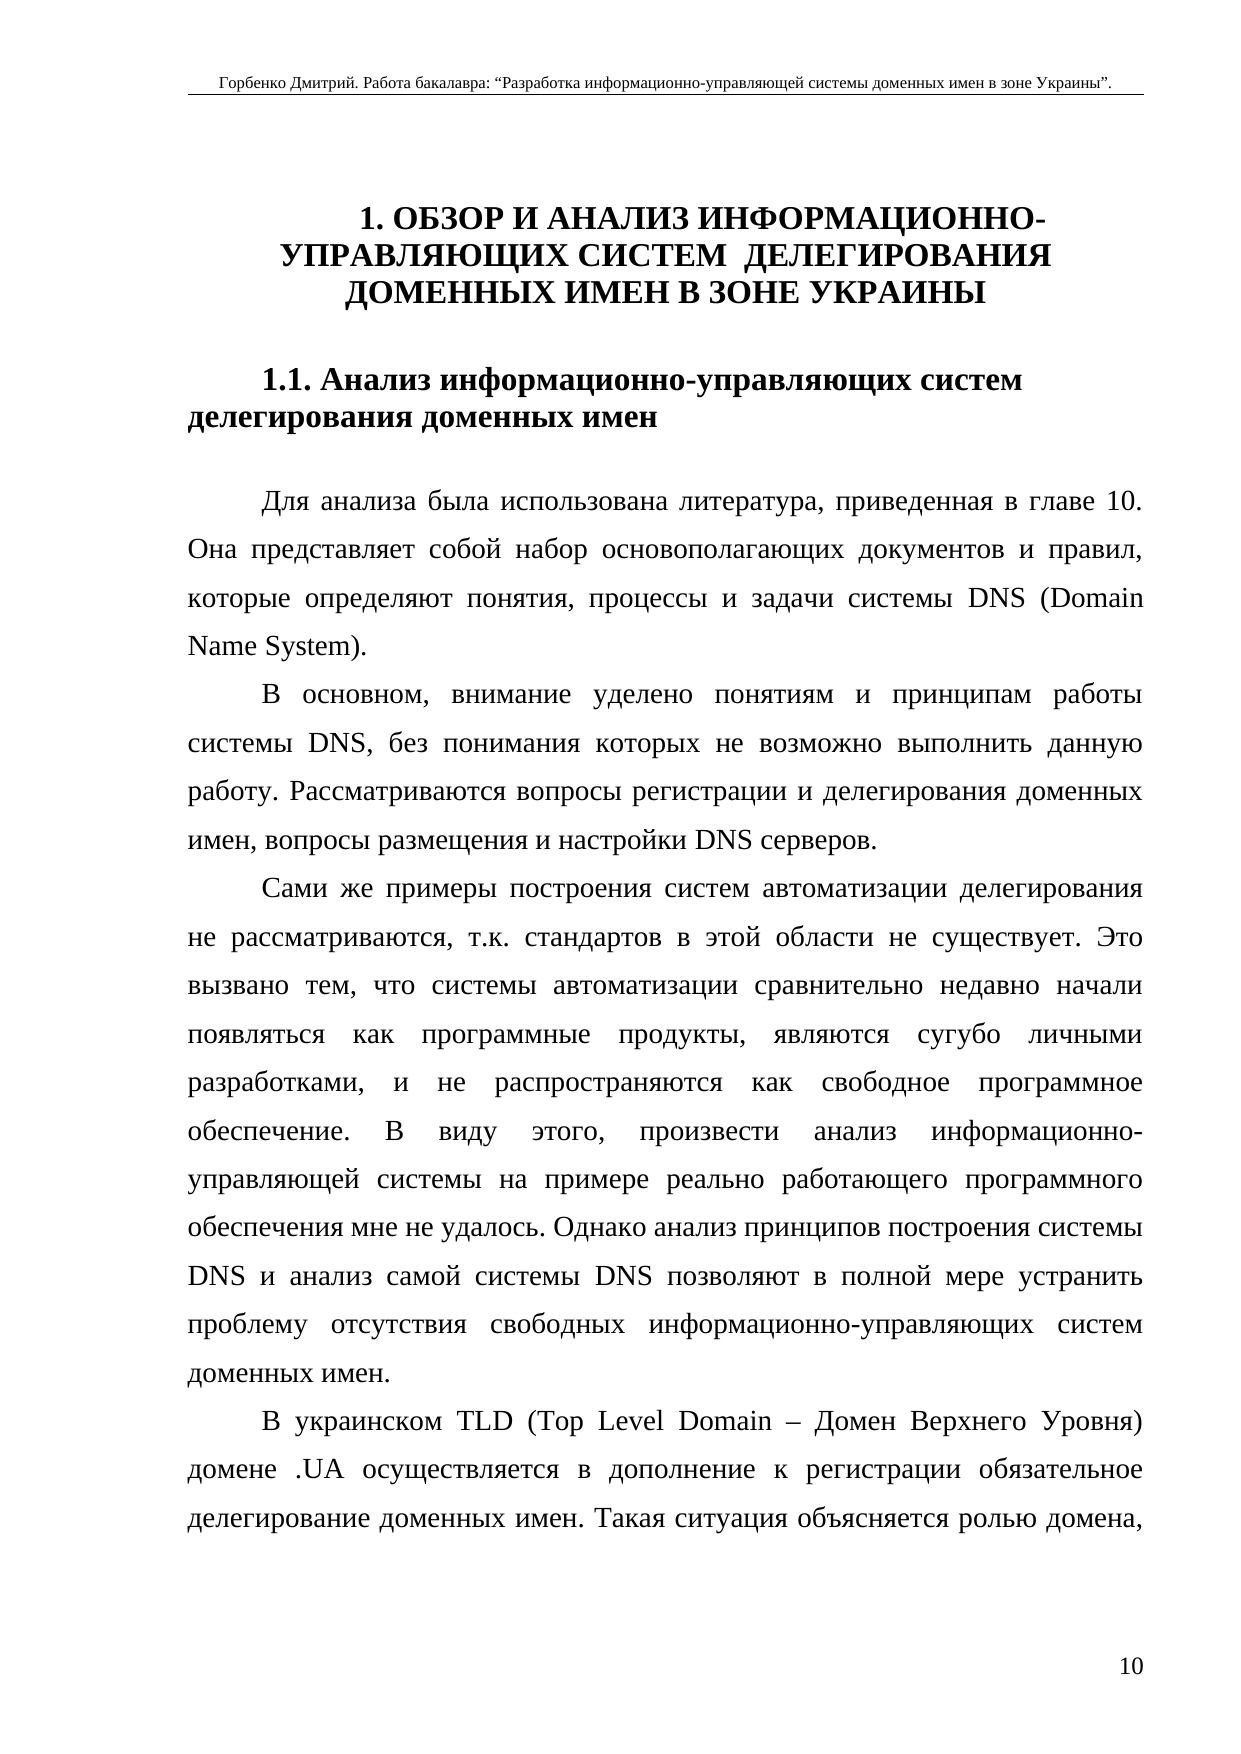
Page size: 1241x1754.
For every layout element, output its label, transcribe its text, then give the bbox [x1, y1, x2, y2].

text Сами же примеры построения систем автоматизации делегирования не рассматриваются, т.к. стандартов в этой области не существует. Это вызвано тем, что системы автоматизации сравнительно недавно начали появляться как программные продукты, являются сугубо личными разработками, и не распространяются как свободное программное обеспечение. В виду этого, произвести анализ информационно-управляющей системы на примере реально работающего программного обеспечения мне не удалось. Однако анализ принципов построения системы DNS и анализ самой системы DNS позволяют в полной мере устранить проблему отсутствия свободных информационно-управляющих систем доменных имен. [187, 872, 1144, 1388]
text В украинском TLD (Top Level Domain – Домен Верхнего Уровня) домене .UA осуществляется в дополнение к регистрации обязательное делегирование доменных имен. Такая ситуация объясняется ролью домена, [187, 1404, 1144, 1534]
text 1. Обзор и анализ информационно-управляющих систем делегирования доменных имен в зоне Украины [187, 200, 1144, 310]
text 1.1. Анализ информационно-управляющих систем делегирования доменных имен [187, 360, 1144, 434]
text Для анализа была использована литература, приведенная в главе 10. Она представляет собой набор основополагающих документов и правил, которые определяют понятия, процессы и задачи системы DNS (Domain Name System). [187, 484, 1144, 662]
text В основном, внимание уделено понятиям и принципам работы системы DNS, без понимания которых не возможно выполнить данную работу. Рассматриваются вопросы регистрации и делегирования доменных имен, вопросы размещения и настройки DNS серверов. [187, 678, 1144, 856]
